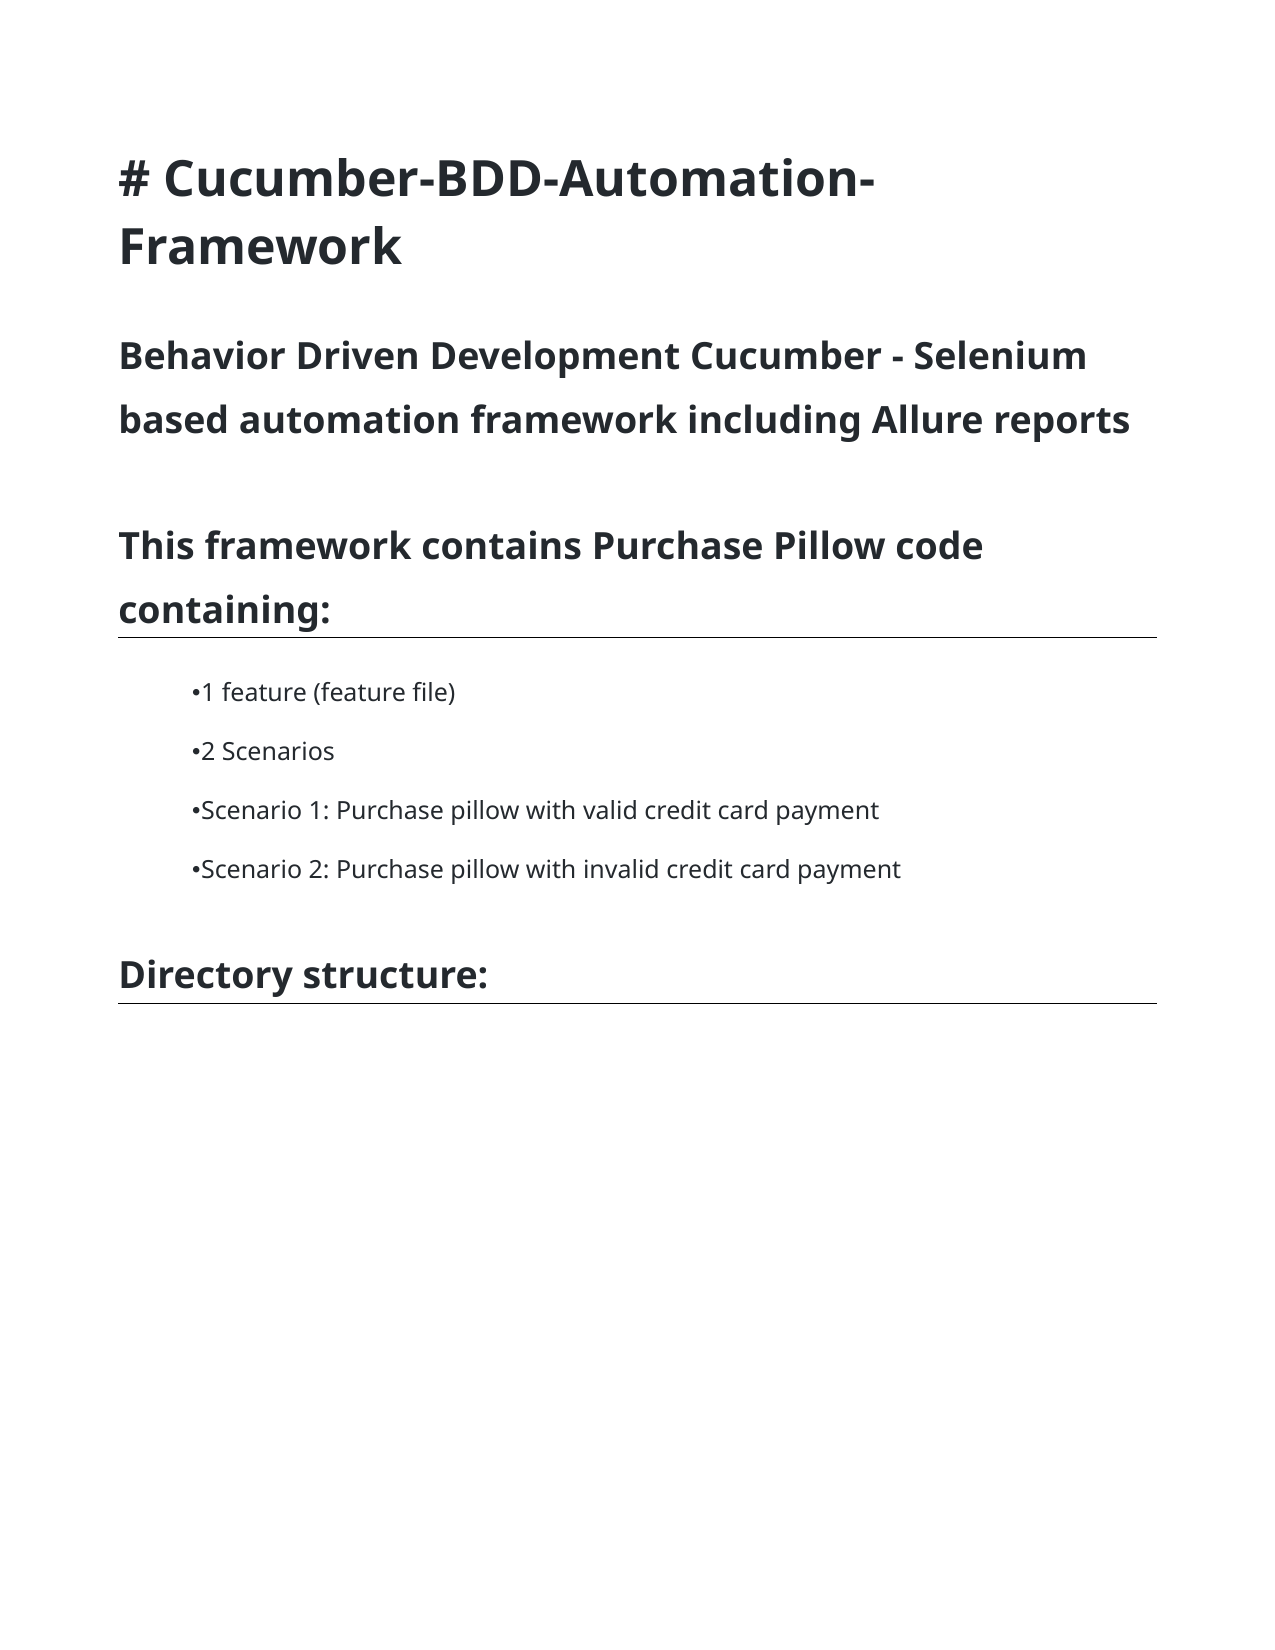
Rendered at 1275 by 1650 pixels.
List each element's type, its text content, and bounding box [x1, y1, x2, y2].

subtitle This framework contains Purchase Pillow code containing: [118, 519, 1157, 637]
subtitle # Cucumber-BDD-Automation-Framework [118, 143, 1157, 279]
list Scenario 1: Purchase pillow with valid credit card payment [118, 793, 1157, 827]
subtitle Directory structure: [118, 949, 1157, 1003]
list Scenario 2: Purchase pillow with invalid credit card payment [118, 852, 1157, 886]
subtitle Behavior Driven Development Cucumber - Selenium based automation framework including Allure reports [118, 329, 1157, 444]
list 2 Scenarios [118, 734, 1157, 768]
list 1 feature (feature file) [118, 675, 1157, 709]
